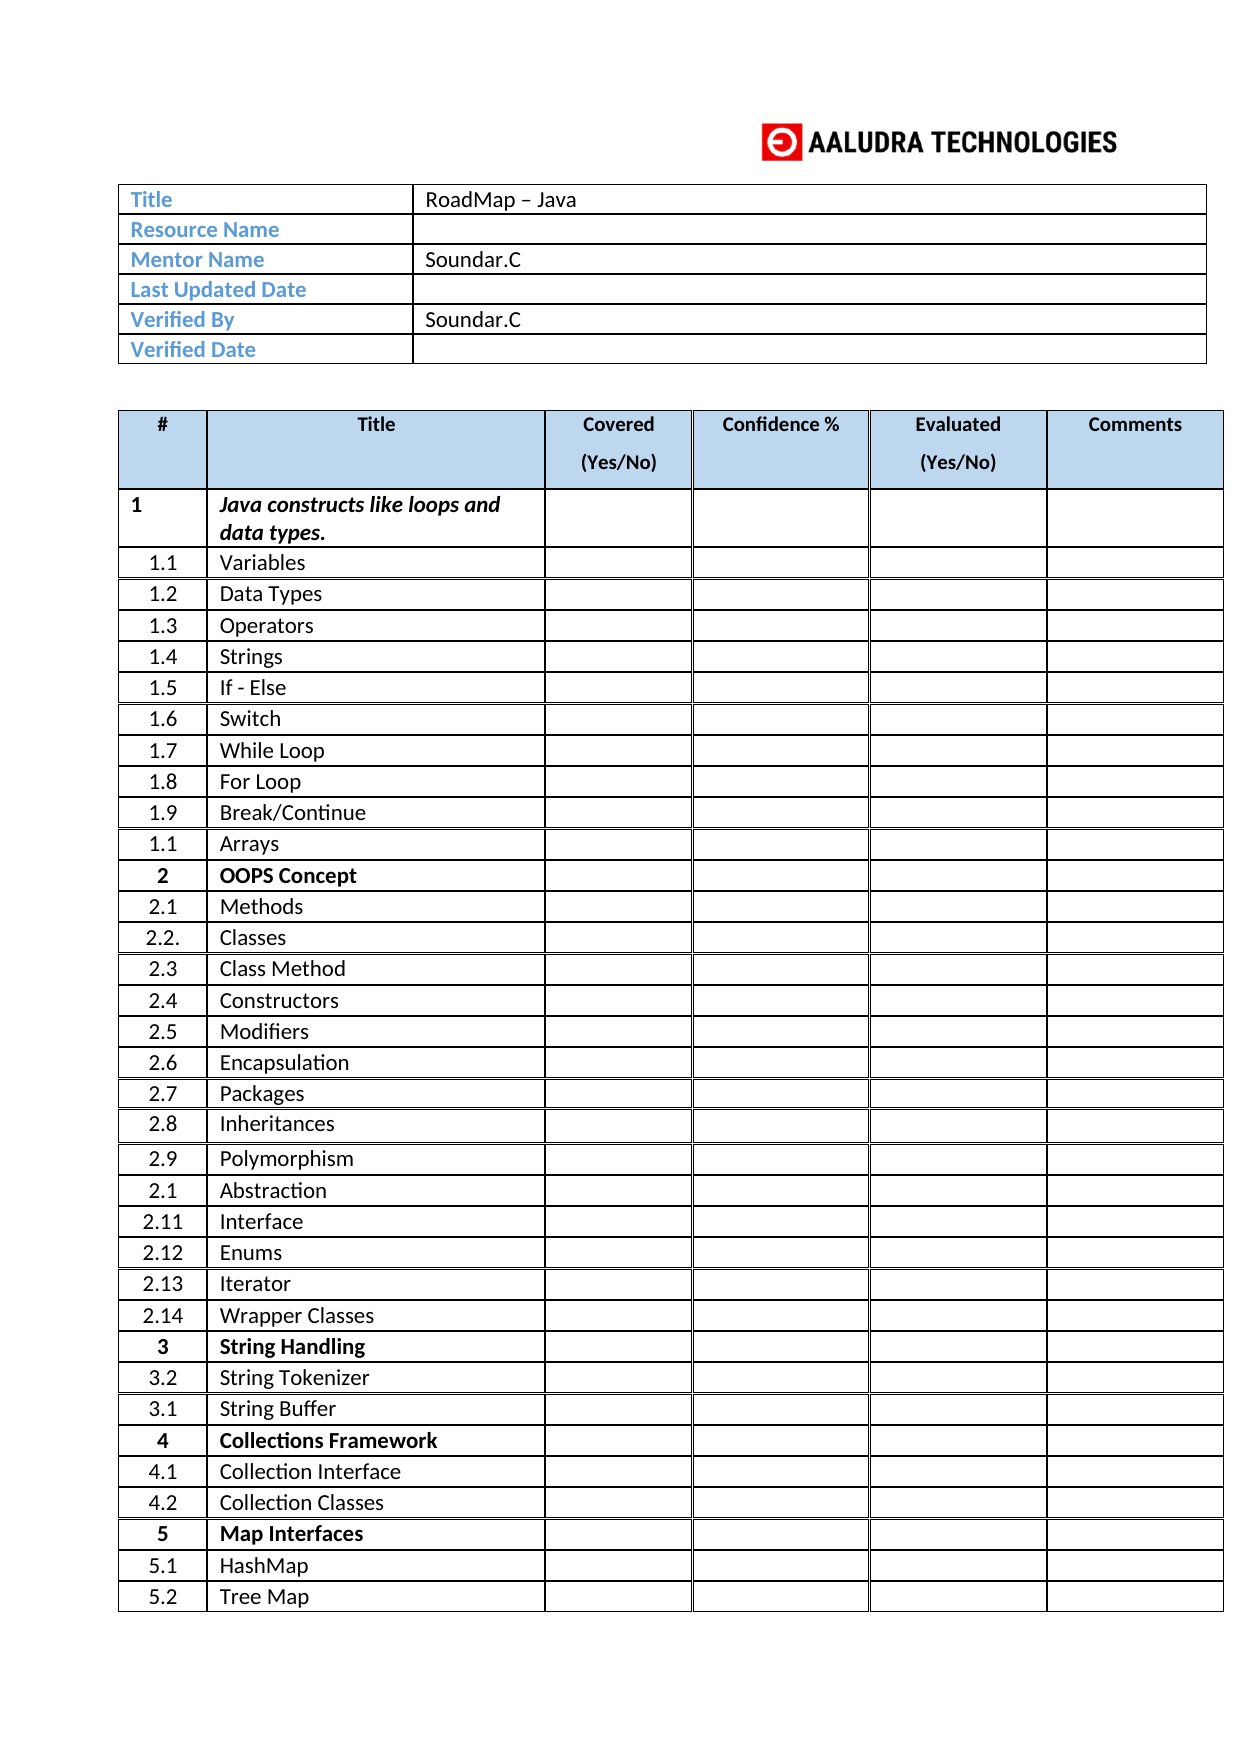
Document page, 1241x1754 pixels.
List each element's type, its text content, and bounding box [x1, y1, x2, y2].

table_cell [694, 955, 868, 984]
table_cell [694, 673, 868, 702]
table_cell [694, 1048, 868, 1077]
table_cell 2.4 [119, 986, 206, 1015]
table_cell [1048, 1457, 1223, 1486]
table_cell [871, 1363, 1046, 1392]
table_cell [871, 861, 1046, 890]
table_cell [1048, 1551, 1223, 1580]
table_cell String Buffer [208, 1395, 544, 1424]
table_cell [1048, 705, 1223, 734]
table_cell Interface [208, 1207, 544, 1236]
table_cell Constructors [208, 986, 544, 1015]
table_cell [1048, 580, 1223, 609]
table_cell [1048, 1048, 1223, 1077]
table_cell Collections Framework [208, 1426, 544, 1455]
table_cell 2.8 [119, 1110, 206, 1142]
table_cell 2.1 [119, 892, 206, 921]
table_cell 1.3 [119, 611, 206, 640]
table_cell [1048, 1395, 1223, 1424]
table_cell [871, 1110, 1046, 1142]
table_cell [871, 1332, 1046, 1361]
table_cell 1.4 [119, 642, 206, 671]
table_cell 2.13 [119, 1270, 206, 1299]
table_cell Switch [208, 705, 544, 734]
table_cell Operators [208, 611, 544, 640]
table_cell [871, 1488, 1046, 1517]
table_cell [871, 1176, 1046, 1205]
table_cell [414, 335, 1206, 363]
table_cell [546, 736, 691, 765]
table_cell [1048, 1363, 1223, 1392]
table_cell [546, 580, 691, 609]
table_cell 1.2 [119, 580, 206, 609]
table_cell [871, 548, 1046, 577]
table_cell [694, 580, 868, 609]
table_cell [546, 1238, 691, 1267]
table_cell [871, 580, 1046, 609]
table_cell [546, 1110, 691, 1142]
table_cell [694, 1207, 868, 1236]
table_cell [871, 1048, 1046, 1077]
table_cell [546, 830, 691, 859]
table_cell Modifiers [208, 1017, 544, 1046]
table_cell 5.1 [119, 1551, 206, 1580]
table_cell [1048, 548, 1223, 577]
table_cell Resource Name [119, 215, 412, 243]
table_cell Verified Date [119, 335, 412, 363]
table_cell [694, 1332, 868, 1361]
table_cell Enums [208, 1238, 544, 1267]
table_cell [694, 1270, 868, 1299]
table_cell 1.5 [119, 673, 206, 702]
table_cell 1.9 [119, 798, 206, 827]
table_header Comments [1048, 411, 1223, 488]
table_header Evaluated (Yes/No) [871, 411, 1046, 488]
table_cell [871, 1582, 1046, 1611]
table_cell [546, 1080, 691, 1107]
table_cell [871, 611, 1046, 640]
table_cell Wrapper Classes [208, 1301, 544, 1330]
table_cell [871, 1551, 1046, 1580]
table_cell [546, 1017, 691, 1046]
table_cell [871, 1207, 1046, 1236]
table_cell Tree Map [208, 1582, 544, 1611]
table_cell [546, 1363, 691, 1392]
table_cell Break/Continue [208, 798, 544, 827]
table_cell Strings [208, 642, 544, 671]
table_cell [1048, 1238, 1223, 1267]
table_cell [694, 923, 868, 952]
table_cell [546, 705, 691, 734]
table_cell Polymorphism [208, 1145, 544, 1174]
table_cell 1.8 [119, 767, 206, 796]
table_cell [871, 923, 1046, 952]
table_cell [546, 1426, 691, 1455]
table_cell [694, 1301, 868, 1330]
table_cell [546, 673, 691, 702]
table_cell 5.2 [119, 1582, 206, 1611]
table_cell [1048, 892, 1223, 921]
table_cell [871, 1270, 1046, 1299]
table_cell [694, 736, 868, 765]
table_cell [871, 1395, 1046, 1424]
table_cell [546, 923, 691, 952]
table_cell Packages [208, 1080, 544, 1107]
table_header Title [119, 185, 412, 213]
table_cell [694, 490, 868, 546]
table_cell [694, 767, 868, 796]
table_cell [871, 798, 1046, 827]
table_cell [546, 1332, 691, 1361]
table_cell [694, 705, 868, 734]
table_cell Abstraction [208, 1176, 544, 1205]
table_cell [694, 1080, 868, 1107]
table_header Confidence % [694, 411, 868, 488]
table_cell [1048, 1301, 1223, 1330]
table_cell [1048, 490, 1223, 546]
table_cell For Loop [208, 767, 544, 796]
table_cell [1048, 1207, 1223, 1236]
table_cell [1048, 611, 1223, 640]
table_cell 2.6 [119, 1048, 206, 1077]
table_cell 4 [119, 1426, 206, 1455]
table_cell [694, 642, 868, 671]
table_cell 2.3 [119, 955, 206, 984]
table_cell [1048, 861, 1223, 890]
table_cell Classes [208, 923, 544, 952]
table_cell 1.1 [119, 548, 206, 577]
table_cell [694, 1017, 868, 1046]
table_cell [694, 798, 868, 827]
table_cell [546, 1048, 691, 1077]
table_header # [119, 411, 206, 488]
table_cell [871, 1457, 1046, 1486]
table_cell Collection Interface [208, 1457, 544, 1486]
table_cell [871, 892, 1046, 921]
table_cell [871, 1238, 1046, 1267]
table_cell [871, 705, 1046, 734]
table_cell [694, 1551, 868, 1580]
table_cell 1.7 [119, 736, 206, 765]
table_cell [1048, 923, 1223, 952]
table_cell [546, 548, 691, 577]
table_cell [694, 1457, 868, 1486]
table_cell [1048, 830, 1223, 859]
table_cell [871, 767, 1046, 796]
table_cell 2.9 [119, 1145, 206, 1174]
table_cell [1048, 986, 1223, 1015]
table_cell String Tokenizer [208, 1363, 544, 1392]
table_cell Last Updated Date [119, 275, 412, 303]
table_cell Verified By [119, 305, 412, 333]
table_cell [546, 1395, 691, 1424]
table_cell [1048, 1582, 1223, 1611]
table_cell Arrays [208, 830, 544, 859]
table_cell [694, 1176, 868, 1205]
table_cell [1048, 1332, 1223, 1361]
table_cell [1048, 1488, 1223, 1517]
table_header RoadMap – Java [414, 185, 1206, 213]
table_cell [546, 1207, 691, 1236]
table_cell [871, 1080, 1046, 1107]
table_cell 2.7 [119, 1080, 206, 1107]
table_cell Java constructs like loops and data types. [208, 490, 544, 546]
table_cell [546, 798, 691, 827]
table_cell [694, 1395, 868, 1424]
table_cell [1048, 1520, 1223, 1549]
table_cell [546, 1488, 691, 1517]
table_cell Data Types [208, 580, 544, 609]
table_cell [871, 1017, 1046, 1046]
table_cell [1048, 642, 1223, 671]
table_cell [546, 892, 691, 921]
table_cell [1048, 1176, 1223, 1205]
table_cell [694, 1110, 868, 1142]
table_cell [871, 1301, 1046, 1330]
table_cell Soundar.C [414, 245, 1206, 273]
table_cell Iterator [208, 1270, 544, 1299]
table_cell [1048, 1270, 1223, 1299]
table_cell [871, 1426, 1046, 1455]
table_cell Variables [208, 548, 544, 577]
table_cell 2.14 [119, 1301, 206, 1330]
table_cell [871, 490, 1046, 546]
table_cell Encapsulation [208, 1048, 544, 1077]
table_cell [694, 830, 868, 859]
table_cell [546, 1145, 691, 1174]
table_cell 5 [119, 1520, 206, 1549]
table_cell [871, 1145, 1046, 1174]
table_cell [1048, 673, 1223, 702]
table_cell 1 [119, 490, 206, 546]
table_cell Collection Classes [208, 1488, 544, 1517]
table_cell 2.11 [119, 1207, 206, 1236]
table_cell [694, 611, 868, 640]
table_cell [546, 767, 691, 796]
table_cell [694, 892, 868, 921]
table_cell 4.2 [119, 1488, 206, 1517]
table_cell [546, 1551, 691, 1580]
table_cell [1048, 767, 1223, 796]
table_cell [871, 736, 1046, 765]
table_cell [546, 1301, 691, 1330]
table_cell Inheritances [208, 1110, 544, 1142]
table_cell [546, 986, 691, 1015]
table_cell [1048, 955, 1223, 984]
table_cell [546, 1270, 691, 1299]
table_cell [694, 1582, 868, 1611]
table_cell [546, 1457, 691, 1486]
table_cell [1048, 1110, 1223, 1142]
table_cell [414, 215, 1206, 243]
table_cell [546, 642, 691, 671]
table_cell [694, 1363, 868, 1392]
table_cell 2.2. [119, 923, 206, 952]
table_cell 2.12 [119, 1238, 206, 1267]
table_cell 4.1 [119, 1457, 206, 1486]
table_cell 1.6 [119, 705, 206, 734]
table_cell [871, 642, 1046, 671]
table_cell [694, 986, 868, 1015]
table_cell [694, 548, 868, 577]
table_cell [871, 986, 1046, 1015]
table_cell [414, 275, 1206, 303]
table_cell Soundar.C [414, 305, 1206, 333]
table_cell 2.5 [119, 1017, 206, 1046]
table_cell [546, 490, 691, 546]
table_cell 1.1 [119, 830, 206, 859]
table_cell If - Else [208, 673, 544, 702]
table_cell [694, 1238, 868, 1267]
table_cell Mentor Name [119, 245, 412, 273]
table_cell [1048, 1017, 1223, 1046]
table_cell [871, 955, 1046, 984]
table_cell [694, 1488, 868, 1517]
table_cell [694, 1426, 868, 1455]
table_header Title [208, 411, 544, 488]
table_cell [871, 1520, 1046, 1549]
table_cell [546, 1176, 691, 1205]
table_cell [694, 1145, 868, 1174]
table_cell While Loop [208, 736, 544, 765]
table_cell Methods [208, 892, 544, 921]
table_cell [694, 1520, 868, 1549]
table_cell [871, 830, 1046, 859]
table_cell 3.2 [119, 1363, 206, 1392]
table_cell [546, 861, 691, 890]
table_cell 2 [119, 861, 206, 890]
table_cell [1048, 798, 1223, 827]
table_cell [694, 861, 868, 890]
table_cell String Handling [208, 1332, 544, 1361]
table_header Covered (Yes/No) [546, 411, 691, 488]
table_cell Class Method [208, 955, 544, 984]
table_cell [546, 611, 691, 640]
table_cell [1048, 1080, 1223, 1107]
table_cell [1048, 736, 1223, 765]
table_cell 3.1 [119, 1395, 206, 1424]
table_cell Map Interfaces [208, 1520, 544, 1549]
table_cell [546, 1582, 691, 1611]
table_cell [871, 673, 1046, 702]
table_cell HashMap [208, 1551, 544, 1580]
table_cell OOPS Concept [208, 861, 544, 890]
table_cell [546, 1520, 691, 1549]
table_cell 3 [119, 1332, 206, 1361]
table_cell [546, 955, 691, 984]
table_cell 2.1 [119, 1176, 206, 1205]
table_cell [1048, 1145, 1223, 1174]
table_cell [1048, 1426, 1223, 1455]
